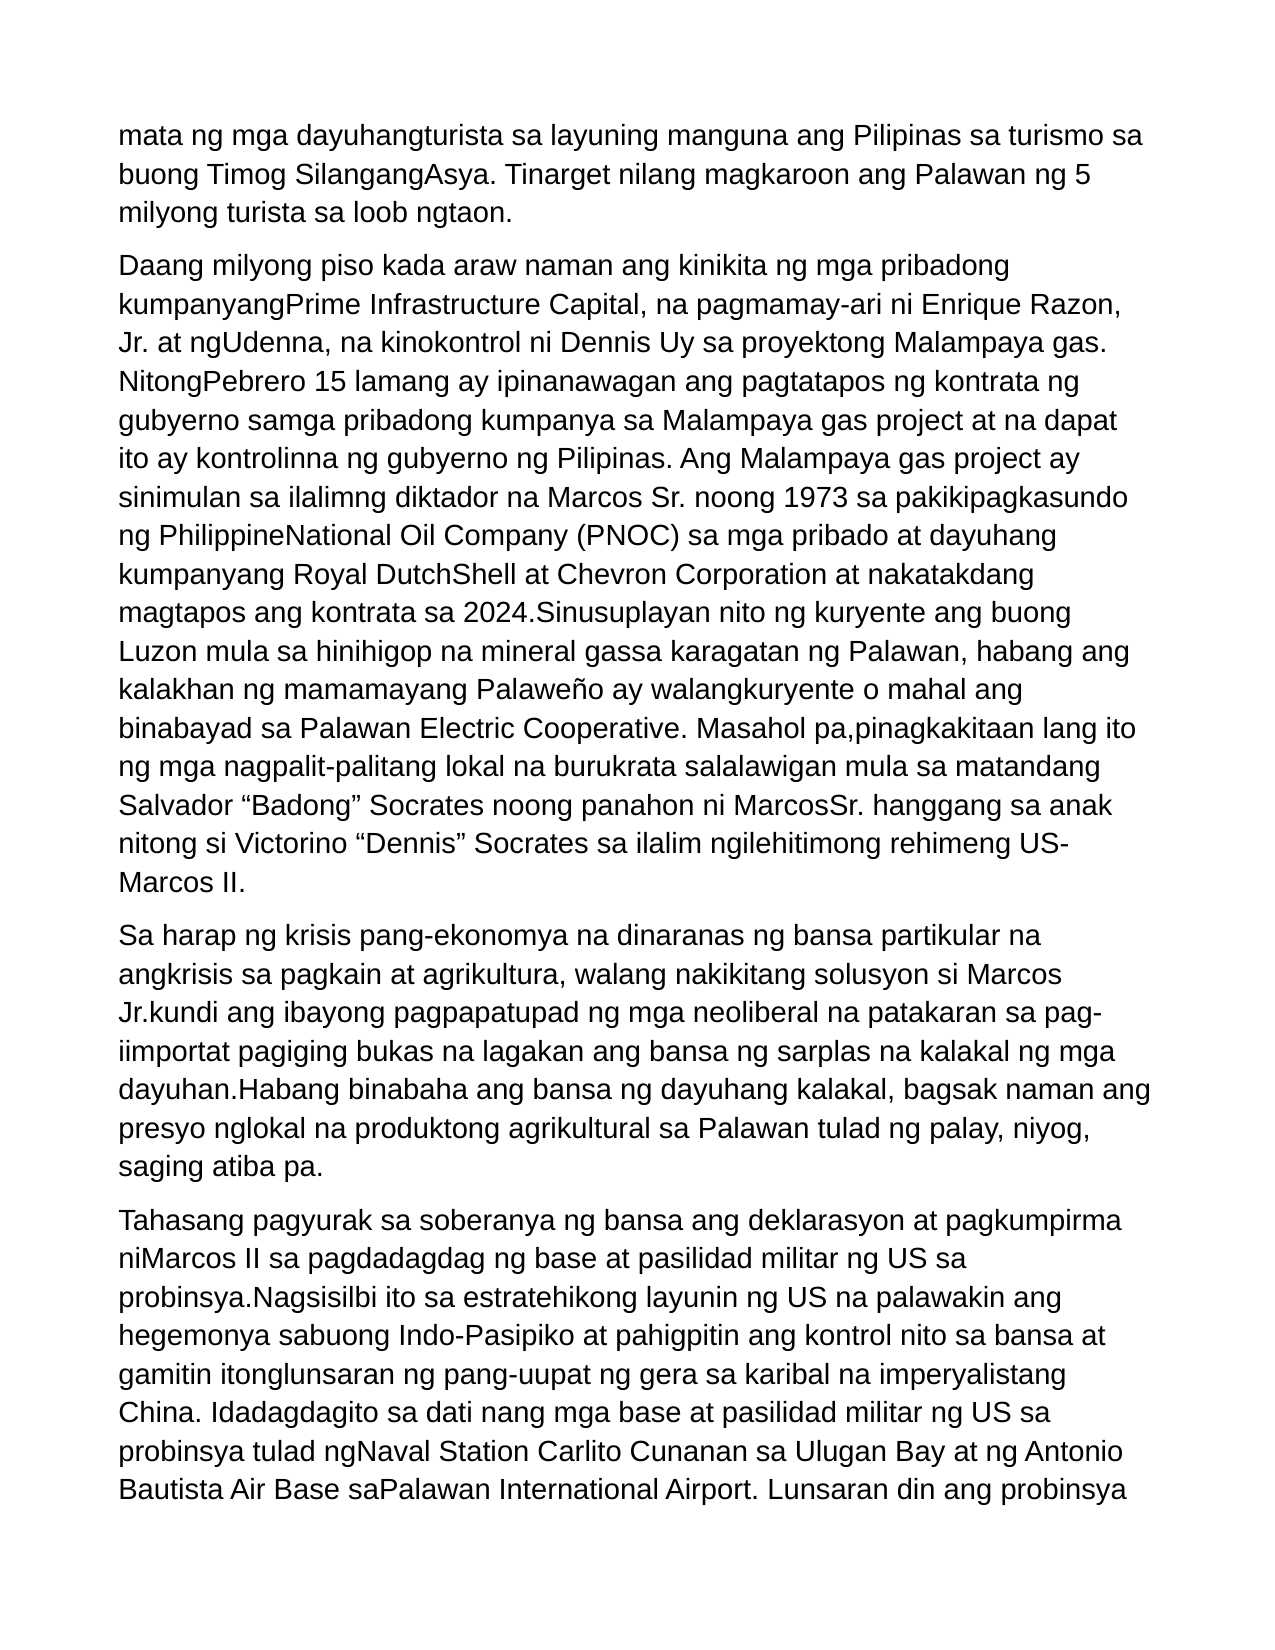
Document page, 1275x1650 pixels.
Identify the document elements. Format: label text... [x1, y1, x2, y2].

text Tahasang pagyurak sa soberanya ng bansa ang deklarasyon at pagkumpirma niMarcos II sa pagdadagdag ng base at pasilidad militar ng US sa probinsya.Nagsisilbi ito sa estratehikong layunin ng US na palawakin ang hegemonya sabuong Indo-Pasipiko at pahigpitin ang kontrol nito sa bansa at gamitin itonglunsaran ng pang-uupat ng gera sa karibal na imperyalistang China. Idadagdagito sa dati nang mga base at pasilidad militar ng US sa probinsya tulad ngNaval Station Carlito Cunanan sa Ulugan Bay at ng Antonio Bautista Air Base saPalawan International Airport. Lunsaran din ang probinsya [118, 1202, 1157, 1506]
text Daang milyong piso kada araw naman ang kinikita ng mga pribadong kumpanyangPrime Infrastructure Capital, na pagmamay-ari ni Enrique Razon, Jr. at ngUdenna, na kinokontrol ni Dennis Uy sa proyektong Malampaya gas. NitongPebrero 15 lamang ay ipinanawagan ang pagtatapos ng kontrata ng gubyerno samga pribadong kumpanya sa Malampaya gas project at na dapat ito ay kontrolinna ng gubyerno ng Pilipinas. Ang Malampaya gas project ay sinimulan sa ilalimng diktador na Marcos Sr. noong 1973 sa pakikipagkasundo ng PhilippineNational Oil Company (PNOC) sa mga pribado at dayuhang kumpanyang Royal DutchShell at Chevron Corporation at nakatakdang magtapos ang kontrata sa 2024.Sinusuplayan nito ng kuryente ang buong Luzon mula sa hinihigop na mineral gassa karagatan ng Palawan, habang ang kalakhan ng mamamayang Palaweño ay walangkuryente o mahal ang binabayad sa Palawan Electric Cooperative. Masahol pa,pinagkakitaan lang ito ng mga nagpalit-palitang lokal na burukrata salalawigan mula sa matandang Salvador “Badong” Socrates noong panahon ni MarcosSr. hanggang sa anak nitong si Victorino “Dennis” Socrates sa ilalim ngilehitimong rehimeng US-Marcos II. [118, 248, 1157, 898]
text Sa harap ng krisis pang-ekonomya na dinaranas ng bansa partikular na angkrisis sa pagkain at agrikultura, walang nakikitang solusyon si Marcos Jr.kundi ang ibayong pagpapatupad ng mga neoliberal na patakaran sa pag-iimportat pagiging bukas na lagakan ang bansa ng sarplas na kalakal ng mga dayuhan.Habang binabaha ang bansa ng dayuhang kalakal, bagsak naman ang presyo nglokal na produktong agrikultural sa Palawan tulad ng palay, niyog, saging atiba pa. [118, 918, 1157, 1183]
text mata ng mga dayuhangturista sa layuning manguna ang Pilipinas sa turismo sa buong Timog SilangangAsya. Tinarget nilang magkaroon ang Palawan ng 5 milyong turista sa loob ngtaon. [118, 118, 1157, 229]
